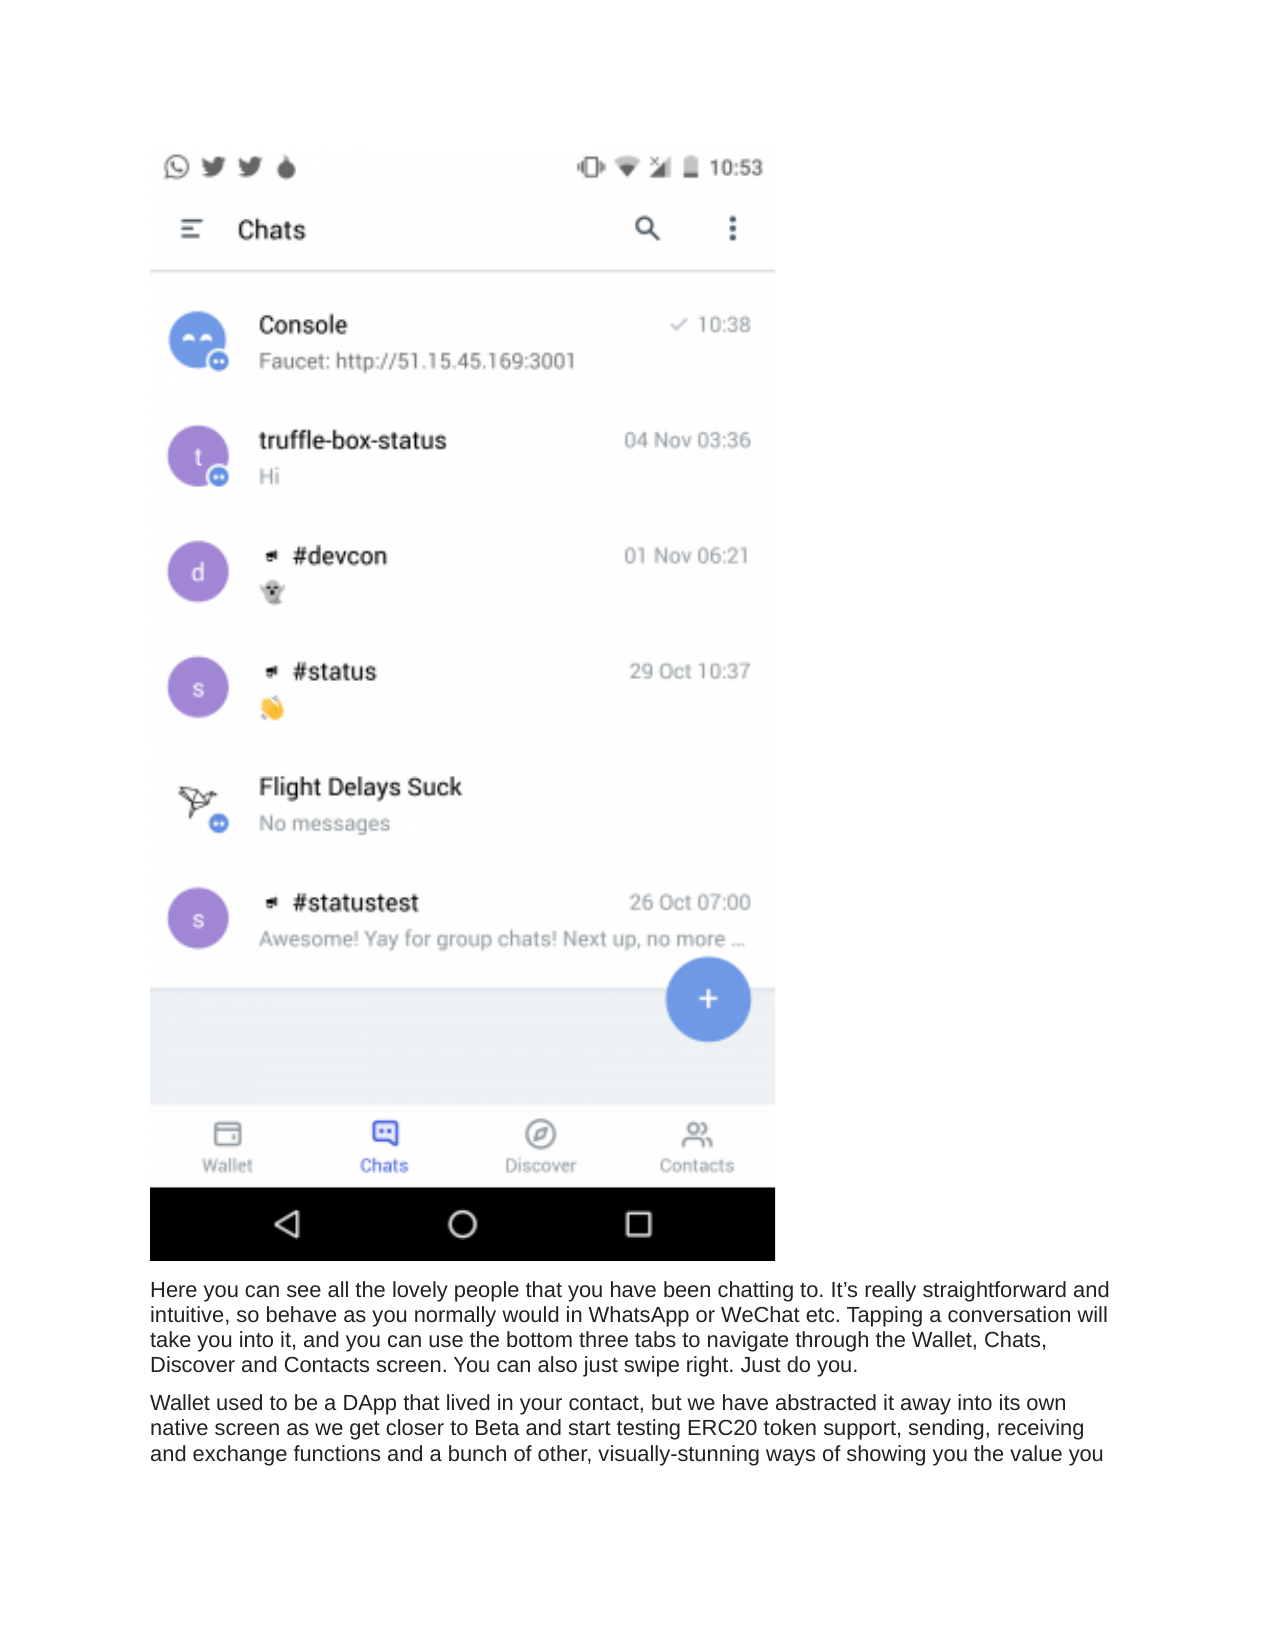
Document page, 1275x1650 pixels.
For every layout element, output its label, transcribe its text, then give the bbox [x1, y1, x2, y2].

text Here you can see all the lovely people that you have been chatting to. It’s really straightforward and intuitive, so behave as you normally would in WhatsApp or WeChat etc. Tapping a conversation will take you into it, and you can use the bottom three tabs to navigate through the Wallet, Chats, Discover and Contacts screen. You can also just swipe right. Just do you. [150, 1277, 1125, 1378]
text Wallet used to be a DApp that lived in your contact, but we have abstracted it away into its own native screen as we get closer to Beta and start testing ERC20 token support, sending, receiving and exchange functions and a bunch of other, visually-stunning ways of showing you the value you [150, 1390, 1125, 1466]
picture [150, 150, 775, 1261]
